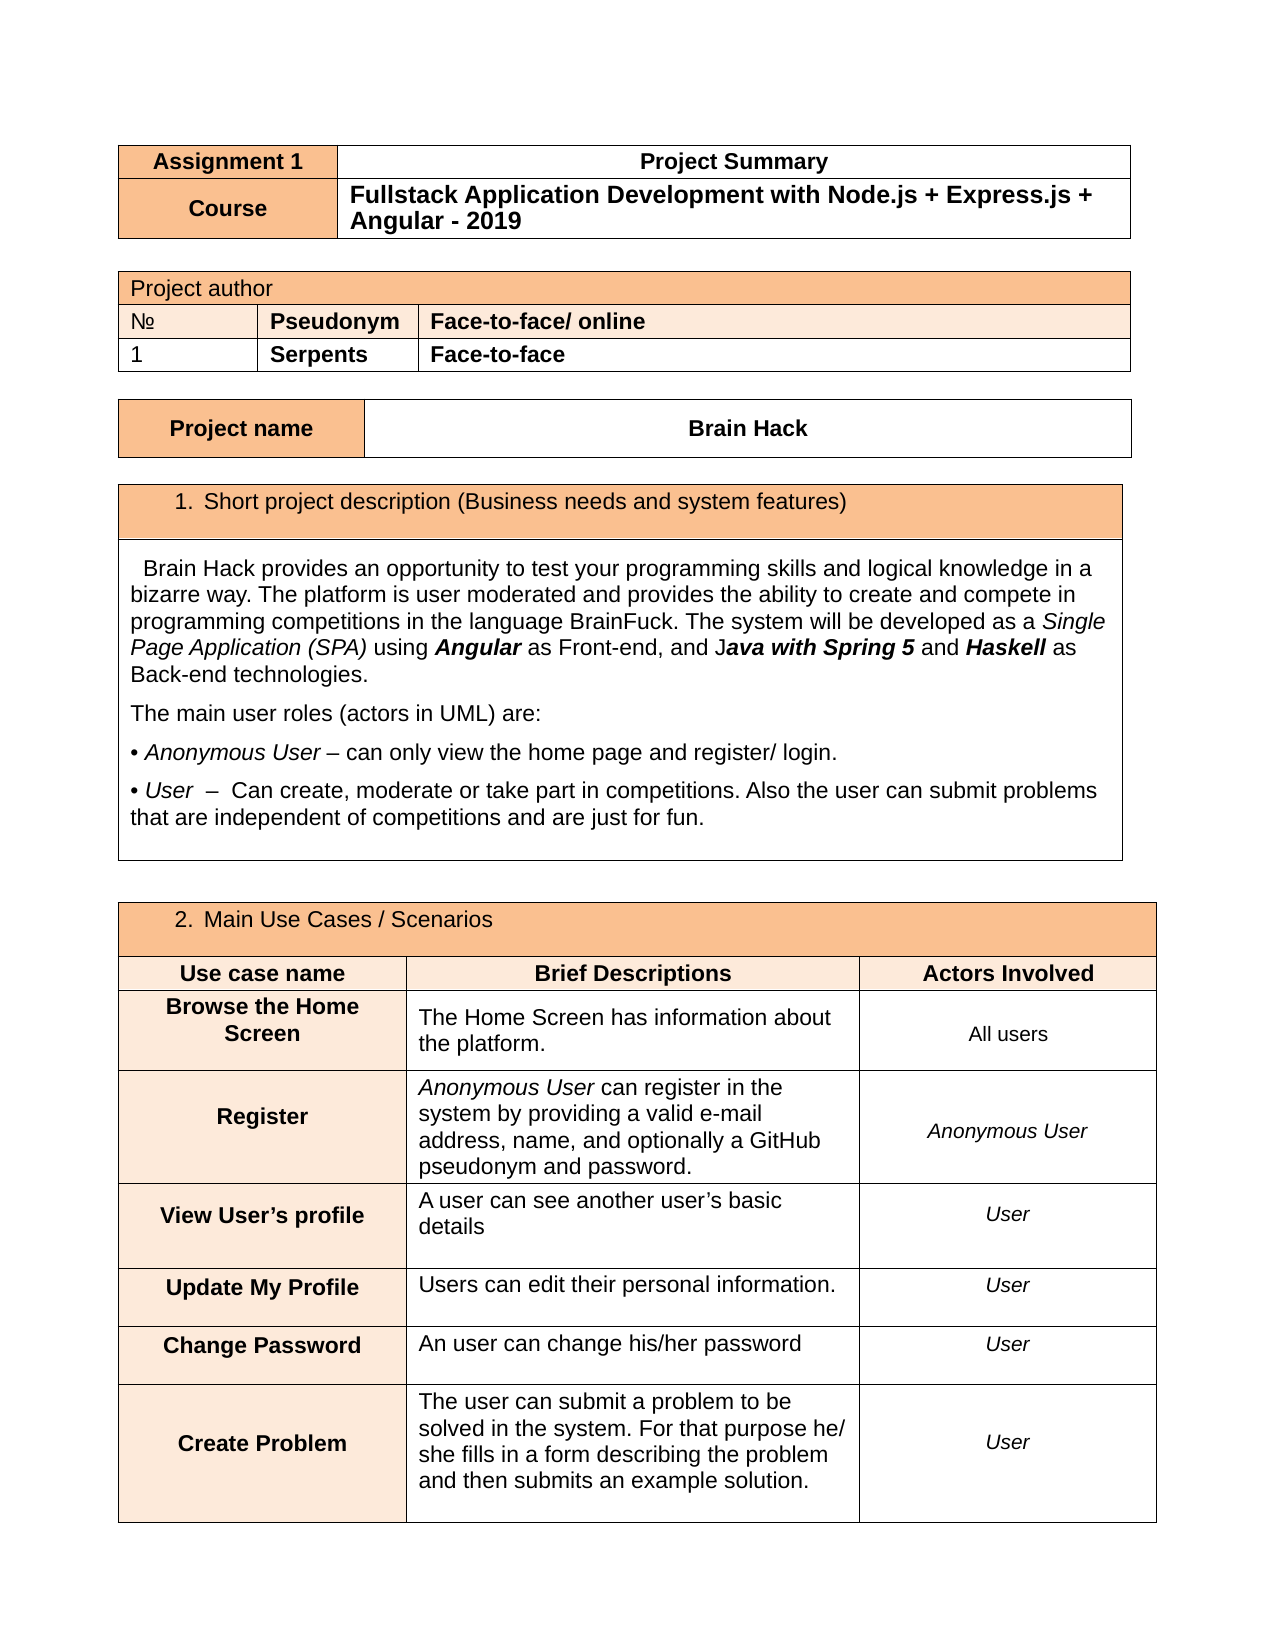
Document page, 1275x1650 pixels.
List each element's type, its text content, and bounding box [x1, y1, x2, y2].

table_header Short project description (Business needs and system features) [119, 485, 1122, 538]
table_cell The Home Screen has information about the platform. [407, 991, 859, 1070]
table_cell Face-to-face/ online [419, 305, 1130, 338]
table_header Main Use Cases / Scenarios [119, 903, 1156, 956]
table_cell Users can edit their personal information. [407, 1269, 859, 1326]
table_cell An user can change his/her password [407, 1327, 859, 1384]
table_header Assignment 1 [119, 146, 337, 178]
table_cell Serpents [258, 339, 418, 371]
table_cell № [119, 305, 257, 338]
table_cell A user can see another user’s basic details [407, 1184, 859, 1268]
table_cell Course [119, 179, 337, 238]
table_cell Pseudonym [258, 305, 418, 338]
table_cell Change Password [119, 1327, 406, 1384]
table_cell Register [119, 1071, 406, 1183]
table_cell 1 [119, 339, 257, 371]
table_cell Use case name [119, 957, 406, 989]
table_cell Fullstack Application Development with Node.js + Express.js + Angular - 2019 [338, 179, 1130, 238]
table_cell User [860, 1327, 1156, 1384]
table_cell Face-to-face [419, 339, 1130, 371]
table_cell Update My Profile [119, 1269, 406, 1326]
table_cell Brief Descriptions [407, 957, 859, 989]
table_cell View User’s profile [119, 1184, 406, 1268]
table_cell The user can submit a problem to be solved in the system. For that purpose he/ she fills in a form describing the problem and then submits an example solution. [407, 1385, 859, 1522]
table_cell User [860, 1184, 1156, 1268]
table_header Project Summary [338, 146, 1130, 178]
table_cell Brain Hack provides an opportunity to test your programming skills and logical knowledge in a bizarre way. The platform is user moderated and provides the ability to create and compete in programming competitions in the language BrainFuck. The system will be developed as a Single Page Application (SPA) using Angular as Front-end, and Java with Spring 5 and Haskell as Back-end technologies. The main user roles (actors in UML) are: • Anonymous User – can only view the home page and register/ login. • User – Can create, moderate or take part in competitions. Also the user can submit problems that are independent of competitions and are just for fun. [119, 540, 1122, 860]
table_cell User [860, 1269, 1156, 1326]
table_cell Create Problem [119, 1385, 406, 1522]
table_cell [118, 239, 1131, 271]
table_cell Project author [119, 272, 1130, 304]
table_cell Anonymous User [860, 1071, 1156, 1183]
table_cell Browse the Home Screen [119, 991, 406, 1070]
table_cell Actors Involved [860, 957, 1156, 989]
table_cell All users [860, 991, 1156, 1070]
table_header Brain Hack [365, 400, 1131, 457]
table_cell Anonymous User can register in the system by providing a valid e-mail address, name, and optionally a GitHub pseudonym and password. [407, 1071, 859, 1183]
table_header Project name [119, 400, 364, 457]
table_cell User [860, 1385, 1156, 1522]
